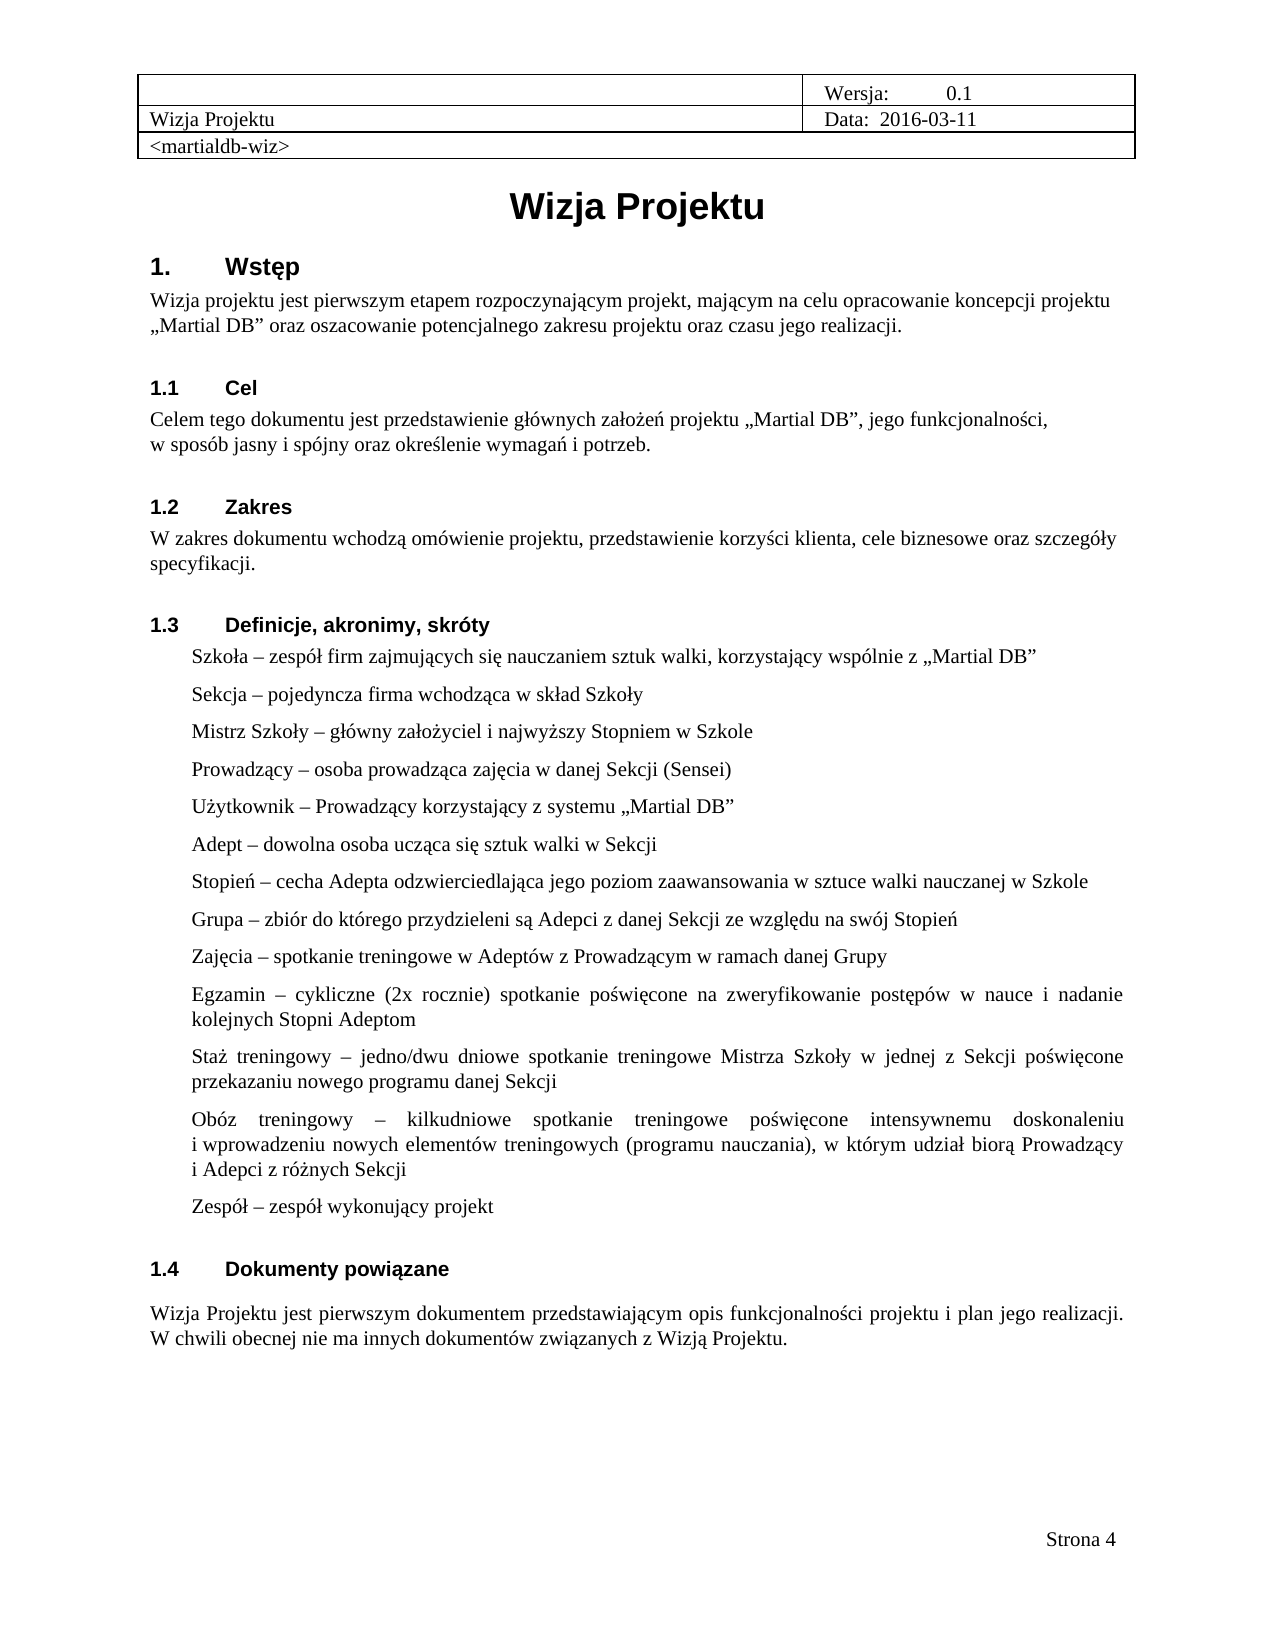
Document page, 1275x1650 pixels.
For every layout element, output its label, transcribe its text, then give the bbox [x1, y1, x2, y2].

text Staż treningowy – jedno/dwu dniowe spotkanie treningowe Mistrza Szkoły w jednej z Sekcji poświęcone przekazaniu nowego programu danej Sekcji [191, 1043, 1125, 1093]
subtitle Wstęp [150, 252, 1125, 281]
text Użytkownik – Prowadzący korzystający z systemu „Martial DB” [191, 793, 1125, 818]
text Prowadzący – osoba prowadząca zajęcia w danej Sekcji (Sensei) [191, 756, 1125, 781]
text Obóz treningowy – kilkudniowe spotkanie treningowe poświęcone intensywnemu doskonaleniu i wprowadzeniu nowych elementów treningowych (programu nauczania), w którym udział biorą Prowadzący i Adepci z różnych Sekcji [191, 1106, 1125, 1181]
text Zespół – zespół wykonujący projekt [191, 1193, 1125, 1218]
text W zakres dokumentu wchodzą omówienie projektu, przedstawienie korzyści klienta, cele biznesowe oraz szczegóły specyfikacji. [150, 525, 1125, 575]
text Mistrz Szkoły – główny założyciel i najwyższy Stopniem w Szkole [191, 718, 1125, 743]
text Wizja Projektu jest pierwszym dokumentem przedstawiającym opis funkcjonalności projektu i plan jego realizacji. W chwili obecnej nie ma innych dokumentów związanych z Wizją Projektu. [150, 1300, 1125, 1350]
text Sekcja – pojedyncza firma wchodząca w skład Szkoły [191, 681, 1125, 706]
subtitle Definicje, akronimy, skróty [150, 612, 1125, 637]
subtitle Cel [150, 375, 1125, 400]
text Grupa – zbiór do którego przydzieleni są Adepci z danej Sekcji ze względu na swój Stopień [191, 906, 1125, 931]
text Egzamin – cykliczne (2x rocznie) spotkanie poświęcone na zweryfikowanie postępów w nauce i nadanie kolejnych Stopni Adeptom [191, 981, 1125, 1031]
text Zajęcia – spotkanie treningowe w Adeptów z Prowadzącym w ramach danej Grupy [191, 943, 1125, 968]
subtitle Wizja Projektu [150, 184, 1125, 227]
text Stopień – cecha Adepta odzwierciedlająca jego poziom zaawansowania w sztuce walki nauczanej w Szkole [191, 868, 1125, 893]
subtitle Dokumenty powiązane [150, 1256, 1125, 1281]
text Celem tego dokumentu jest przedstawienie głównych założeń projektu „Martial DB”, jego funkcjonalności, w sposób jasny i spójny oraz określenie wymagań i potrzeb. [150, 406, 1125, 456]
text Szkoła – zespół firm zajmujących się nauczaniem sztuk walki, korzystający wspólnie z „Martial DB” [191, 643, 1125, 668]
text Wizja projektu jest pierwszym etapem rozpoczynającym projekt, mającym na celu opracowanie koncepcji projektu „Martial DB” oraz oszacowanie potencjalnego zakresu projektu oraz czasu jego realizacji. [150, 287, 1125, 337]
text Adept – dowolna osoba ucząca się sztuk walki w Sekcji [191, 831, 1125, 856]
subtitle Zakres [150, 493, 1125, 518]
